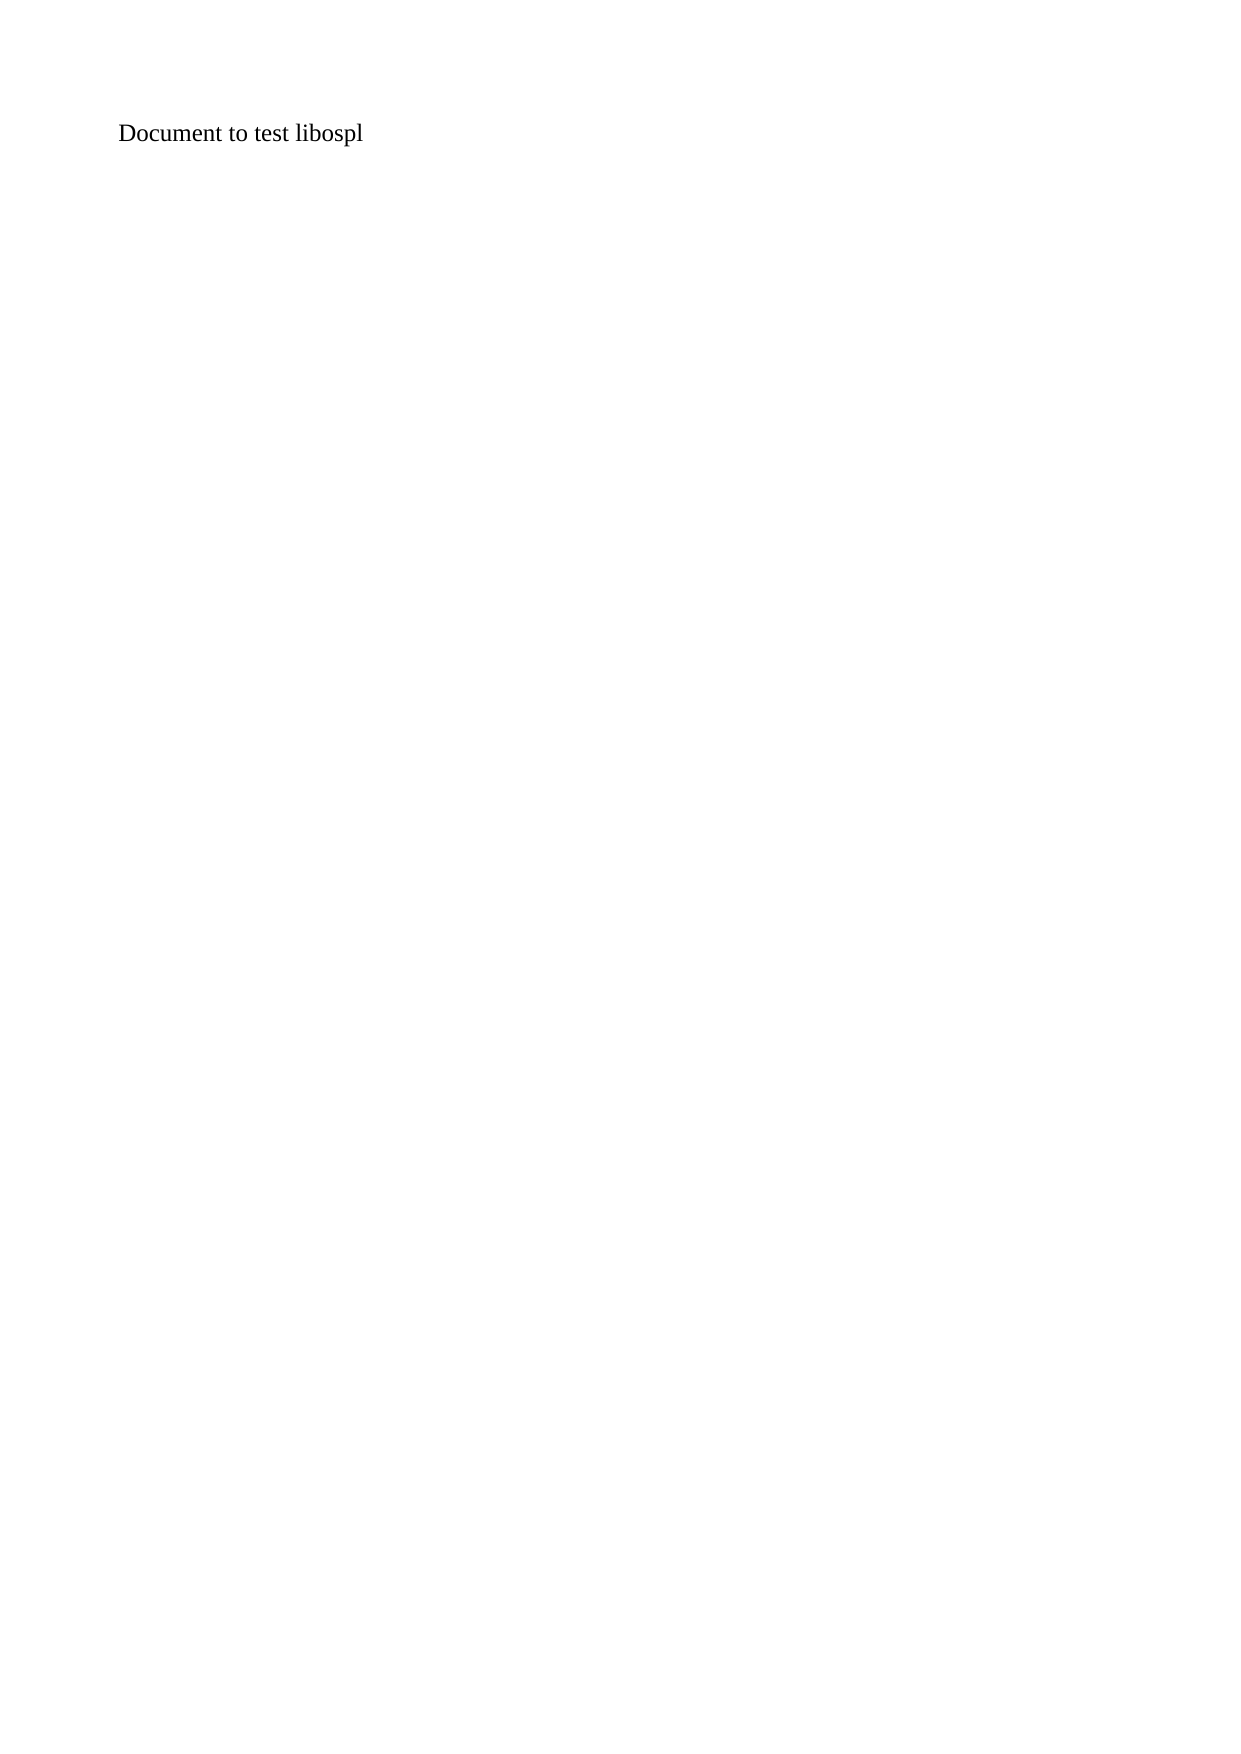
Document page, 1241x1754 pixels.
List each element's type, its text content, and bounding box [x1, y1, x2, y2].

text Document to test libospl [118, 118, 1122, 147]
